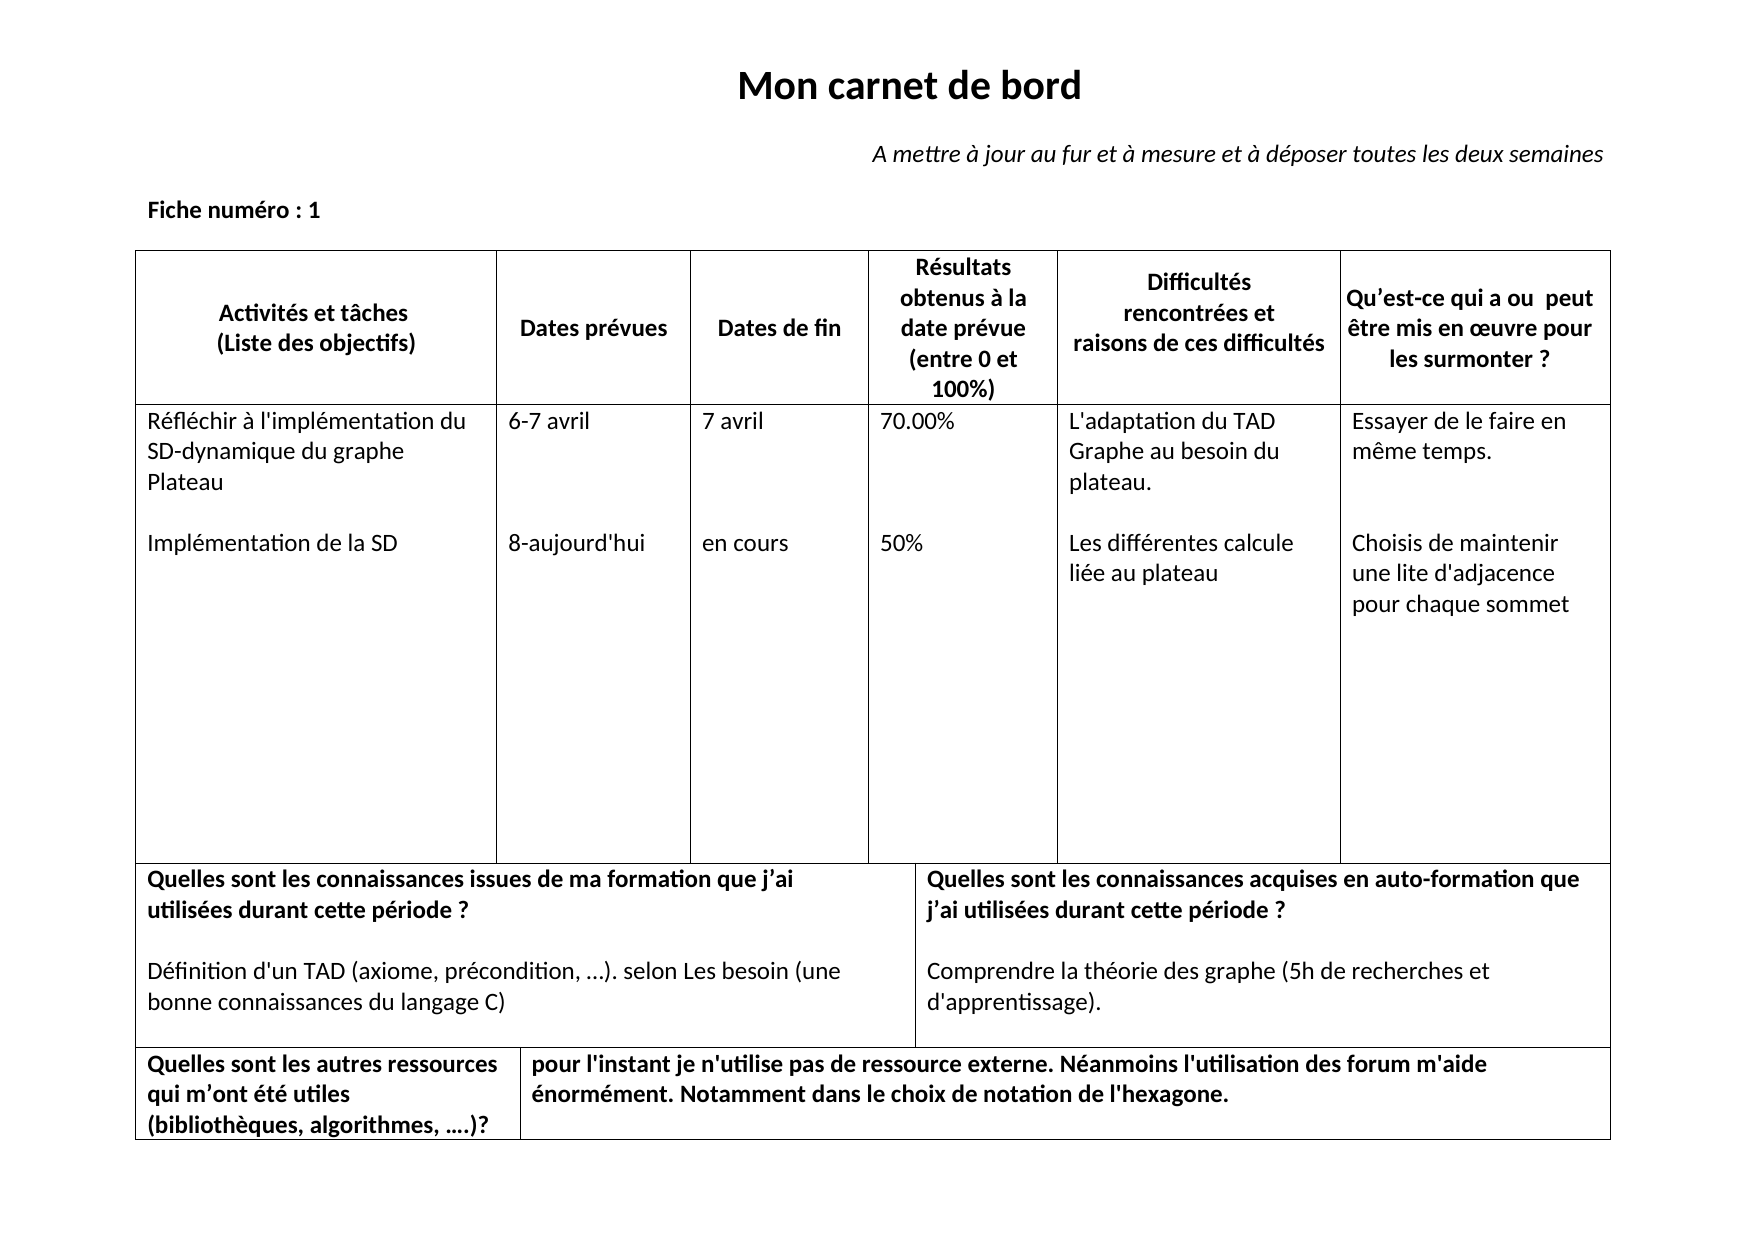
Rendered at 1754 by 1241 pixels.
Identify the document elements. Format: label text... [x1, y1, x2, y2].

table_header Dates prévues [497, 251, 690, 404]
table_cell 7 avril en cours [691, 405, 868, 863]
table_cell Réfléchir à l'implémentation du SD-dynamique du graphe Plateau Implémentation de la SD [136, 405, 496, 863]
table_cell 70.00% 50% [869, 405, 1057, 863]
table_header Dates de fin [691, 251, 868, 404]
text Fiche numéro : 1 [148, 194, 1606, 225]
table_cell 6-7 avril 8-aujourd'hui [497, 405, 690, 863]
list Mon carnet de bord [223, 59, 1606, 110]
table_header Activités et tâches (Liste des objectifs) [136, 251, 496, 404]
table_cell L'adaptation du TAD Graphe au besoin du plateau. Les différentes calcule liée au plateau [1058, 405, 1340, 863]
table_cell Quelles sont les connaissances acquises en auto-formation que j’ai utilisées durant cette période ? Comprendre la théorie des graphe (5h de recherches et d'apprentissage). [916, 864, 1610, 1047]
table_header Résultats obtenus à la date prévue (entre 0 et 100%) [869, 251, 1057, 404]
table_header Difficultés rencontrées et raisons de ces difficultés [1058, 251, 1340, 404]
table_header Qu’est-ce qui a ou peut être mis en œuvre pour les surmonter ? [1341, 251, 1610, 404]
table_cell Essayer de le faire en même temps. Choisis de maintenir une lite d'adjacence pour chaque sommet [1341, 405, 1610, 863]
table_cell pour l'instant je n'utilise pas de ressource externe. Néanmoins l'utilisation des forum m'aide énormément. Notamment dans le choix de notation de l'hexagone. [521, 1048, 1610, 1139]
table_cell Quelles sont les autres ressources qui m’ont été utiles (bibliothèques, algorithmes, ….)? [136, 1048, 520, 1139]
table_cell Quelles sont les connaissances issues de ma formation que j’ai utilisées durant cette période ? Définition d'un TAD (axiome, précondition, …). selon Les besoin (une bonne connaissances du langage C) [136, 864, 915, 1047]
list A mettre à jour au fur et à mesure et à déposer toutes les deux semaines [223, 138, 1606, 169]
